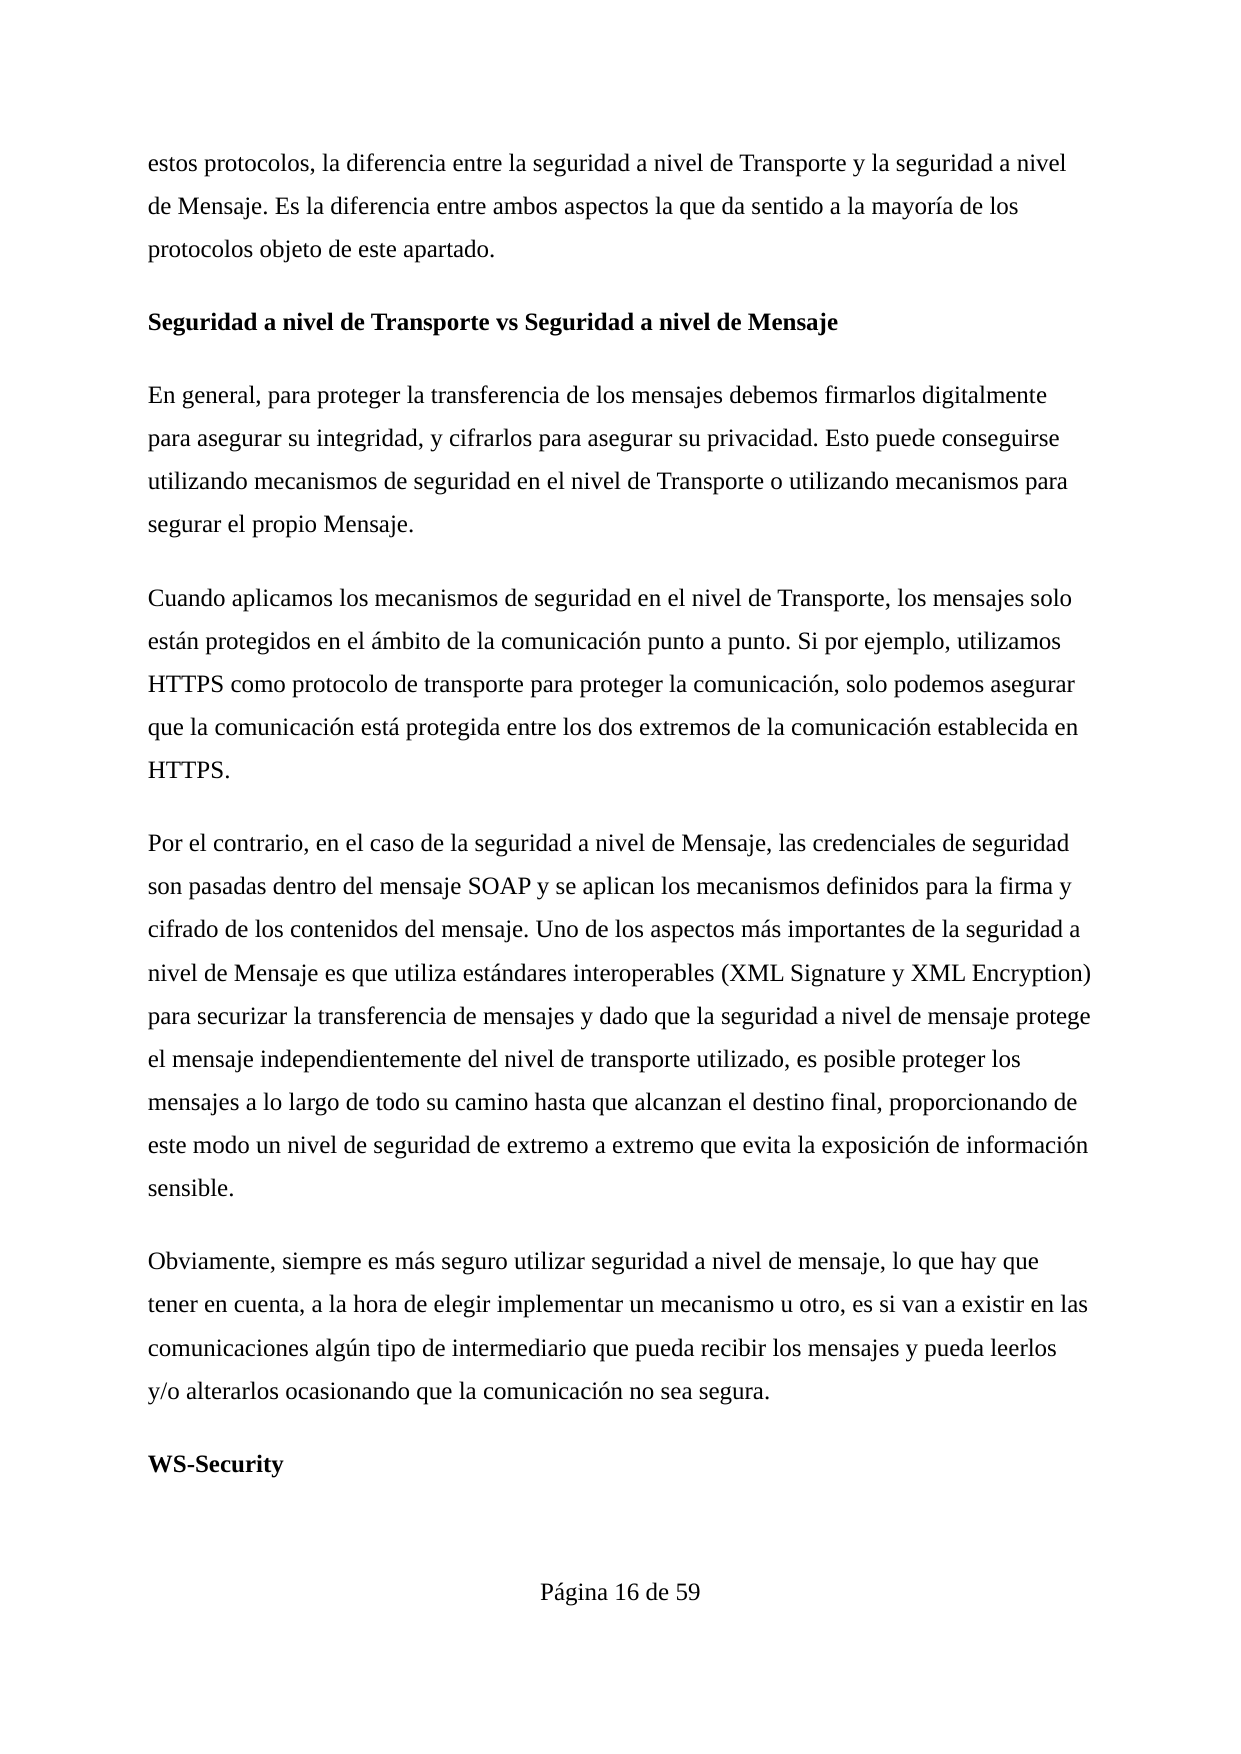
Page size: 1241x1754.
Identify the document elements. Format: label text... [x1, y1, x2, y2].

text WS-Security [148, 1449, 1093, 1478]
text Cuando aplicamos los mecanismos de seguridad en el nivel de Transporte, los mensajes solo están protegidos en el ámbito de la comunicación punto a punto. Si por ejemplo, utilizamos HTTPS como protocolo de transporte para proteger la comunicación, solo podemos asegurar que la comunicación está protegida entre los dos extremos de la comunicación establecida en HTTPS. [148, 583, 1093, 784]
text Seguridad a nivel de Transporte vs Seguridad a nivel de Mensaje [148, 307, 1093, 336]
text Obviamente, siempre es más seguro utilizar seguridad a nivel de mensaje, lo que hay que tener en cuenta, a la hora de elegir implementar un mecanismo u otro, es si van a existir en las comunicaciones algún tipo de intermediario que pueda recibir los mensajes y pueda leerlos y/o alterarlos ocasionando que la comunicación no sea segura. [148, 1246, 1093, 1404]
text Por el contrario, en el caso de la seguridad a nivel de Mensaje, las credenciales de seguridad son pasadas dentro del mensaje SOAP y se aplican los mecanismos definidos para la firma y cifrado de los contenidos del mensaje. Uno de los aspectos más importantes de la seguridad a nivel de Mensaje es que utiliza estándares interoperables (XML Signature y XML Encryption) para securizar la transferencia de mensajes y dado que la seguridad a nivel de mensaje protege el mensaje independientemente del nivel de transporte utilizado, es posible proteger los mensajes a lo largo de todo su camino hasta que alcanzan el destino final, proporcionando de este modo un nivel de seguridad de extremo a extremo que evita la exposición de información sensible. [148, 828, 1093, 1202]
text estos protocolos, la diferencia entre la seguridad a nivel de Transporte y la seguridad a nivel de Mensaje. Es la diferencia entre ambos aspectos la que da sentido a la mayoría de los protocolos objeto de este apartado. [148, 148, 1093, 263]
text En general, para proteger la transferencia de los mensajes debemos firmarlos digitalmente para asegurar su integridad, y cifrarlos para asegurar su privacidad. Esto puede conseguirse utilizando mecanismos de seguridad en el nivel de Transporte o utilizando mecanismos para segurar el propio Mensaje. [148, 380, 1093, 538]
